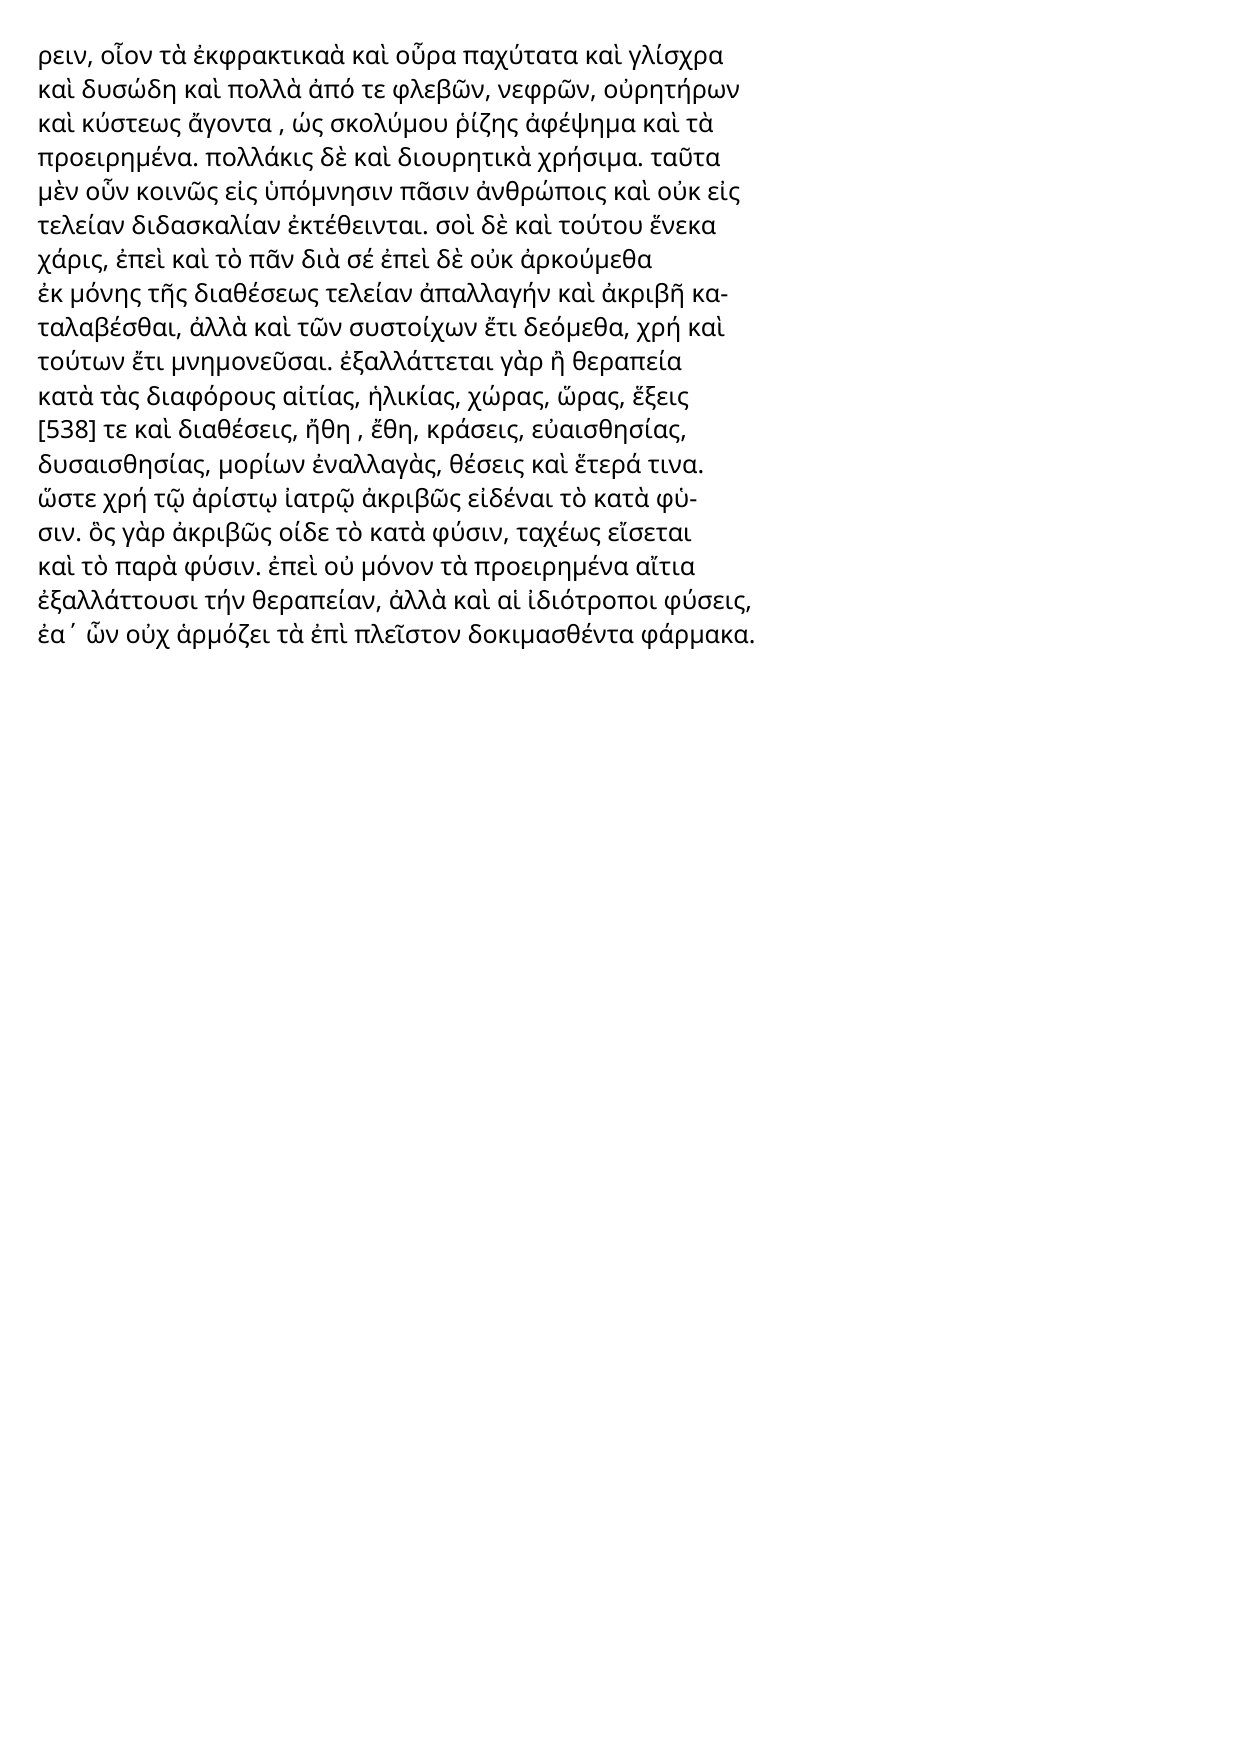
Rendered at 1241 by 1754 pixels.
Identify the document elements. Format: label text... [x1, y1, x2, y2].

text ρειν, οἶον τὰ ἐκφρακτικαὰ καὶ οὖρα παχύτατα καὶ γλίσχρα καὶ δυσώδη καὶ πολλὰ ἀπό τε φλεβῶν, νεφρῶν, οὐρητήρων καὶ κύστεως ἄγοντα , ώς σκολύμου ῥίζης ἀφέψημα καὶ τὰ προειρημένα. πολλάκις δὲ καὶ διουρητικὰ χρήσιμα. ταῦτα μὲν οὗν κοινῶς εἰς ὑπόμνησιν πᾶσιν ἀνθρώποις καὶ οὐκ εἰς τελείαν διδασκαλίαν ἐκτέθεινται. σοὶ δὲ καὶ τούτου ἕνεκα χάρις, ἐπεὶ καὶ τὸ πᾶν διὰ σέ ἐπεὶ δὲ οὐκ ἀρκούμεθα ἐκ μόνης τῆς διαθέσεως τελείαν ἀπαλλαγήν καὶ ἀκριβῆ κα- ταλαβέσθαι, ἀλλὰ καὶ τῶν συστοίχων ἔτι δεόμεθα, χρή καὶ τούτων ἔτι μνημονεῦσαι. ἐξαλλάττεται γὰρ ἢ θεραπεία κατὰ τὰς διαφόρους αἰτίας, ἡλικίας, χώρας, ὥρας, ἕξεις [538] τε καὶ διαθέσεις, ἤθη , ἔθη, κράσεις, εὐαισθησίας, δυσαισθησίας, μορίων ἐναλλαγὰς, θέσεις καὶ ἕτερά τινα. ὥστε χρή τῷ ἀρίστῳ ἰατρῷ ἀκριβῶς εἰδέναι τὸ κατὰ φὑ- σιν. ὃς γὰρ ἀκριβῶς οίδε τὸ κατὰ φύσιν, ταχέως εἴσεται καὶ τὸ παρὰ φύσιν. ἐπεὶ οὐ μόνον τὰ προειρημένα αἴτια ἐξαλλάττουσι τήν θεραπείαν, ἀλλὰ καὶ αἱ ἰδιότροποι φύσεις, ἐα΄ ὧν οὐχ ἁρμόζει τὰ ἐπὶ πλεῖστον δοκιμασθέντα φάρμακα. [37, 37, 1203, 651]
